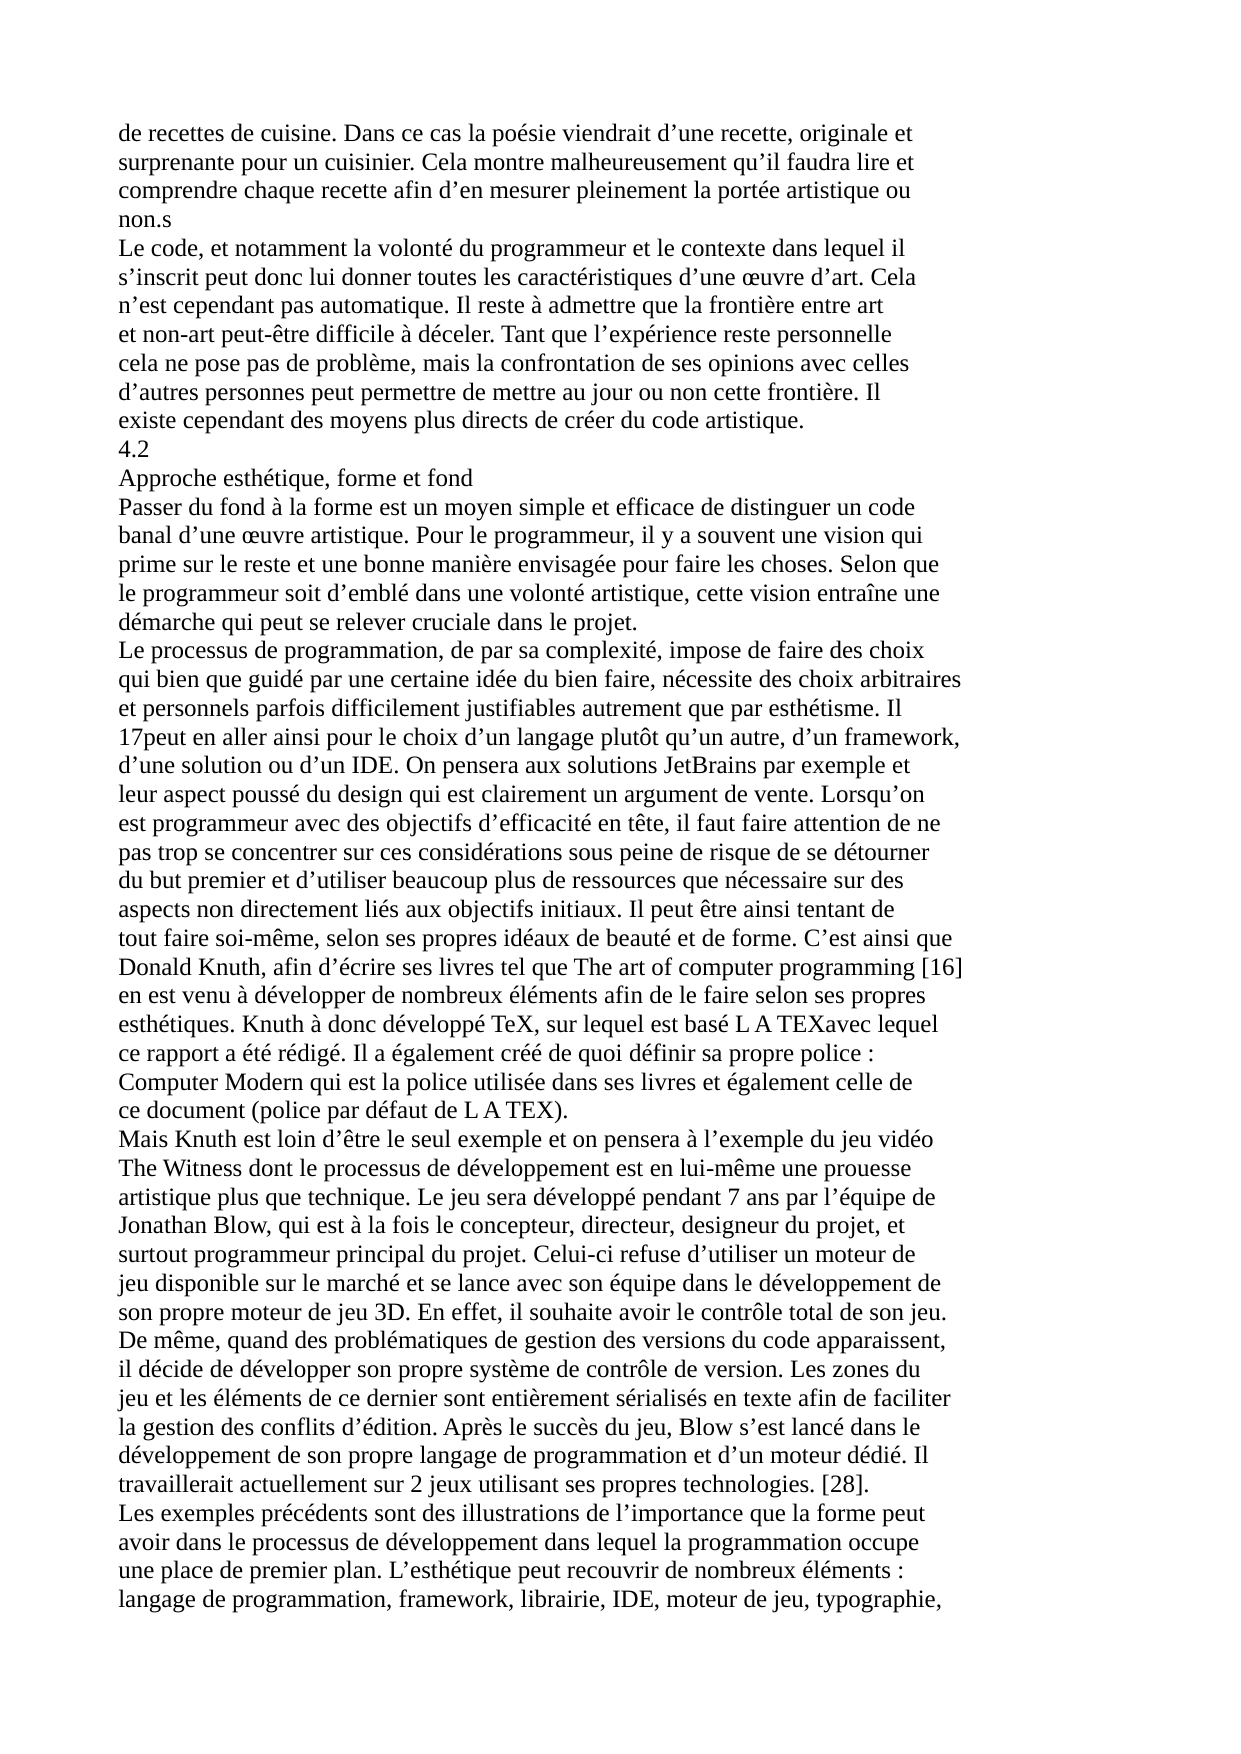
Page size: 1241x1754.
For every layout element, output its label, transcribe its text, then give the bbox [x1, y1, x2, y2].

text Computer Modern qui est la police utilisée dans ses livres et également celle de [118, 1067, 1122, 1096]
text prime sur le reste et une bonne manière envisagée pour faire les choses. Selon que [118, 549, 1122, 578]
text démarche qui peut se relever cruciale dans le projet. [118, 607, 1122, 636]
text langage de programmation, framework, librairie, IDE, moteur de jeu, typographie, [118, 1584, 1122, 1613]
text Les exemples précédents sont des illustrations de l’importance que la forme peut [118, 1498, 1122, 1527]
text la gestion des conflits d’édition. Après le succès du jeu, Blow s’est lancé dans le [118, 1412, 1122, 1441]
text ce document (police par défaut de L A TEX). [118, 1096, 1122, 1124]
text cela ne pose pas de problème, mais la confrontation de ses opinions avec celles [118, 348, 1122, 377]
text en est venu à développer de nombreux éléments afin de le faire selon ses propres [118, 981, 1122, 1009]
text jeu et les éléments de ce dernier sont entièrement sérialisés en texte afin de faciliter [118, 1383, 1122, 1412]
text Donald Knuth, afin d’écrire ses livres tel que The art of computer programming [16] [118, 952, 1122, 981]
text 17peut en aller ainsi pour le choix d’un langage plutôt qu’un autre, d’un framework, [118, 722, 1122, 751]
text 4.2 [118, 434, 1122, 463]
text artistique plus que technique. Le jeu sera développé pendant 7 ans par l’équipe de [118, 1182, 1122, 1211]
text Le code, et notamment la volonté du programmeur et le contexte dans lequel il [118, 233, 1122, 262]
text Le processus de programmation, de par sa complexité, impose de faire des choix [118, 636, 1122, 664]
text s’inscrit peut donc lui donner toutes les caractéristiques d’une œuvre d’art. Cela [118, 262, 1122, 291]
text existe cependant des moyens plus directs de créer du code artistique. [118, 406, 1122, 434]
text d’autres personnes peut permettre de mettre au jour ou non cette frontière. Il [118, 377, 1122, 406]
text Approche esthétique, forme et fond [118, 463, 1122, 492]
text développement de son propre langage de programmation et d’un moteur dédié. Il [118, 1441, 1122, 1469]
text son propre moteur de jeu 3D. En effet, il souhaite avoir le contrôle total de son jeu. [118, 1297, 1122, 1326]
text pas trop se concentrer sur ces considérations sous peine de risque de se détourner [118, 837, 1122, 866]
text Mais Knuth est loin d’être le seul exemple et on pensera à l’exemple du jeu vidéo [118, 1124, 1122, 1153]
text leur aspect poussé du design qui est clairement un argument de vente. Lorsqu’on [118, 779, 1122, 808]
text aspects non directement liés aux objectifs initiaux. Il peut être ainsi tentant de [118, 894, 1122, 923]
text non.s [118, 204, 1122, 233]
text n’est cependant pas automatique. Il reste à admettre que la frontière entre art [118, 291, 1122, 319]
text du but premier et d’utiliser beaucoup plus de ressources que nécessaire sur des [118, 866, 1122, 894]
text surtout programmeur principal du projet. Celui-ci refuse d’utiliser un moteur de [118, 1239, 1122, 1268]
text The Witness dont le processus de développement est en lui-même une prouesse [118, 1153, 1122, 1182]
text Jonathan Blow, qui est à la fois le concepteur, directeur, designeur du projet, et [118, 1211, 1122, 1239]
text travaillerait actuellement sur 2 jeux utilisant ses propres technologies. [28]. [118, 1469, 1122, 1498]
text esthétiques. Knuth à donc développé TeX, sur lequel est basé L A TEXavec lequel [118, 1009, 1122, 1038]
text jeu disponible sur le marché et se lance avec son équipe dans le développement de [118, 1268, 1122, 1297]
text De même, quand des problématiques de gestion des versions du code apparaissent, [118, 1326, 1122, 1354]
text est programmeur avec des objectifs d’efficacité en tête, il faut faire attention de ne [118, 808, 1122, 837]
text et personnels parfois difficilement justifiables autrement que par esthétisme. Il [118, 693, 1122, 722]
text ce rapport a été rédigé. Il a également créé de quoi définir sa propre police : [118, 1038, 1122, 1067]
text une place de premier plan. L’esthétique peut recouvrir de nombreux éléments : [118, 1556, 1122, 1584]
text de recettes de cuisine. Dans ce cas la poésie viendrait d’une recette, originale et [118, 118, 1122, 147]
text il décide de développer son propre système de contrôle de version. Les zones du [118, 1354, 1122, 1383]
text qui bien que guidé par une certaine idée du bien faire, nécessite des choix arbitraires [118, 664, 1122, 693]
text le programmeur soit d’emblé dans une volonté artistique, cette vision entraîne une [118, 578, 1122, 607]
text surprenante pour un cuisinier. Cela montre malheureusement qu’il faudra lire et [118, 147, 1122, 176]
text banal d’une œuvre artistique. Pour le programmeur, il y a souvent une vision qui [118, 521, 1122, 549]
text tout faire soi-même, selon ses propres idéaux de beauté et de forme. C’est ainsi que [118, 923, 1122, 952]
text d’une solution ou d’un IDE. On pensera aux solutions JetBrains par exemple et [118, 751, 1122, 779]
text Passer du fond à la forme est un moyen simple et efficace de distinguer un code [118, 492, 1122, 521]
text avoir dans le processus de développement dans lequel la programmation occupe [118, 1527, 1122, 1556]
text comprendre chaque recette afin d’en mesurer pleinement la portée artistique ou [118, 176, 1122, 204]
text et non-art peut-être difficile à déceler. Tant que l’expérience reste personnelle [118, 319, 1122, 348]
